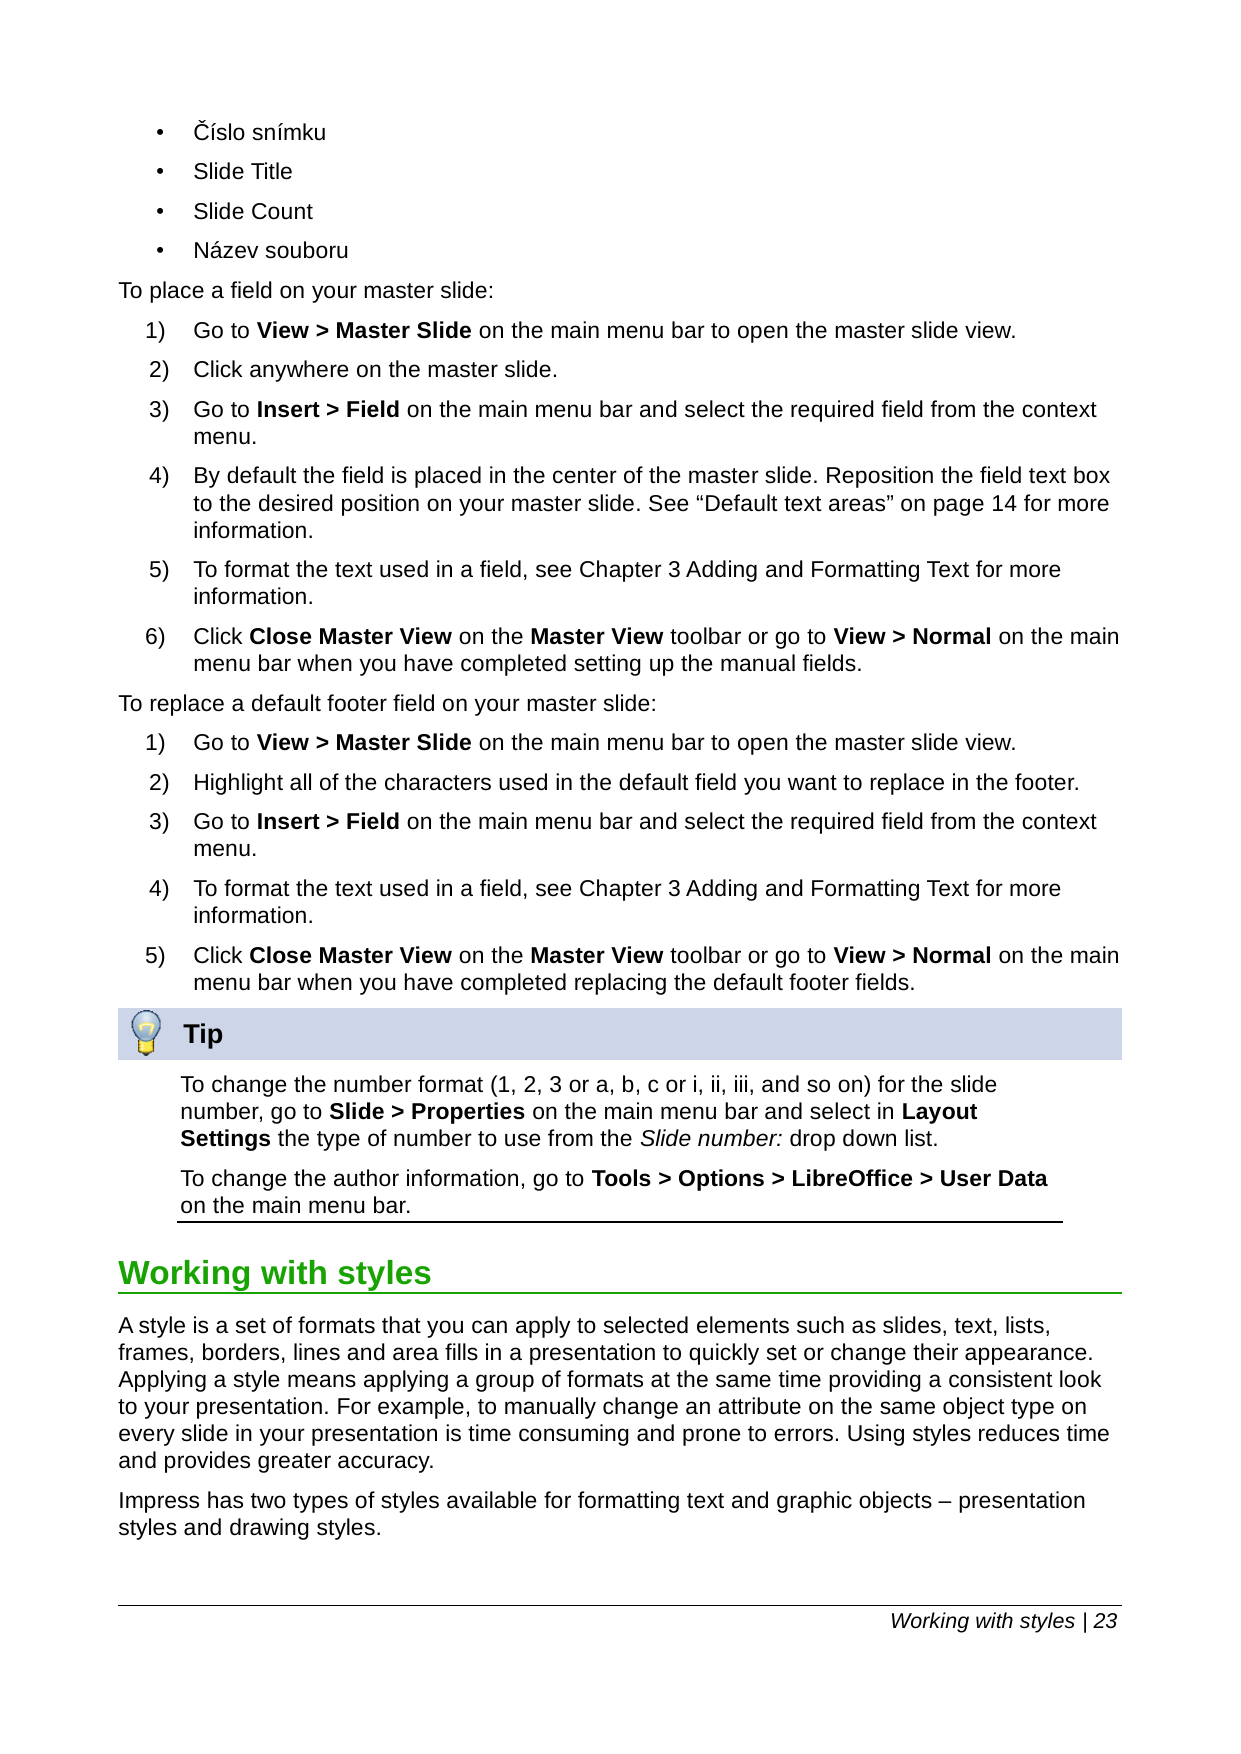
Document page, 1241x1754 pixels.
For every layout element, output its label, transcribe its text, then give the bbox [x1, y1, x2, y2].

list Click Close Master View on the Master View toolbar or go to View > Normal on the main menu bar when you have completed setting up the manual fields. [165, 622, 1122, 676]
list Slide Title [156, 158, 1122, 185]
list Go to View > Master Slide on the main menu bar to open the master slide view. [165, 316, 1122, 343]
picture [119, 1008, 170, 1059]
list Click anywhere on the master slide. [169, 356, 1122, 383]
list Highlight all of the characters used in the default field you want to replace in the footer. [169, 768, 1122, 795]
subtitle Tip [118, 1008, 1122, 1060]
list Slide Count [156, 197, 1122, 224]
list Click Close Master View on the Master View toolbar or go to View > Normal on the main menu bar when you have completed replacing the default footer fields. [165, 941, 1122, 995]
text To place a field on your master slide: [118, 276, 1122, 303]
text Impress has two types of styles available for formatting text and graphic objects – presentation styles and drawing styles. [118, 1486, 1122, 1541]
subtitle Working with styles [118, 1253, 1122, 1292]
list Go to Insert > Field on the main menu bar and select the required field from the context menu. [169, 395, 1122, 449]
list By default the field is placed in the center of the master slide. Reposition the field text box to the desired position on your master slide. See “Default text areas” on page 13 for more information. [169, 462, 1122, 543]
list Go to Insert > Field on the main menu bar and select the required field from the context menu. [169, 808, 1122, 862]
list To format the text used in a field, see Chapter 3 Adding and Formatting Text for more information. [169, 874, 1122, 928]
text To change the number format (1, 2, 3 or a, b, c or i, ii, iii, and so on) for the slide number, go to Slide > Properties on the main menu bar and select in Layout Settings the type of number to use from the Slide number: drop down list. [177, 1067, 1063, 1152]
text A style is a set of formats that you can apply to selected elements such as slides, text, lists, frames, borders, lines and area fills in a presentation to quickly set or change their appearance. Applying a style means applying a group of formats at the same time providing a consistent look to your presentation. For example, to manually change an attribute on the same object type on every slide in your presentation is time consuming and prone to errors. Using styles reduces time and provides greater accuracy. [118, 1311, 1122, 1474]
text To replace a default footer field on your master slide: [118, 689, 1122, 716]
list Číslo snímku [156, 118, 1122, 145]
text To change the author information, go to Tools > Options > LibreOffice > User Data on the main menu bar. [177, 1161, 1063, 1221]
list Go to View > Master Slide on the main menu bar to open the master slide view. [165, 728, 1122, 756]
list To format the text used in a field, see Chapter 3 Adding and Formatting Text for more information. [169, 556, 1122, 610]
list Název souboru [156, 237, 1122, 264]
